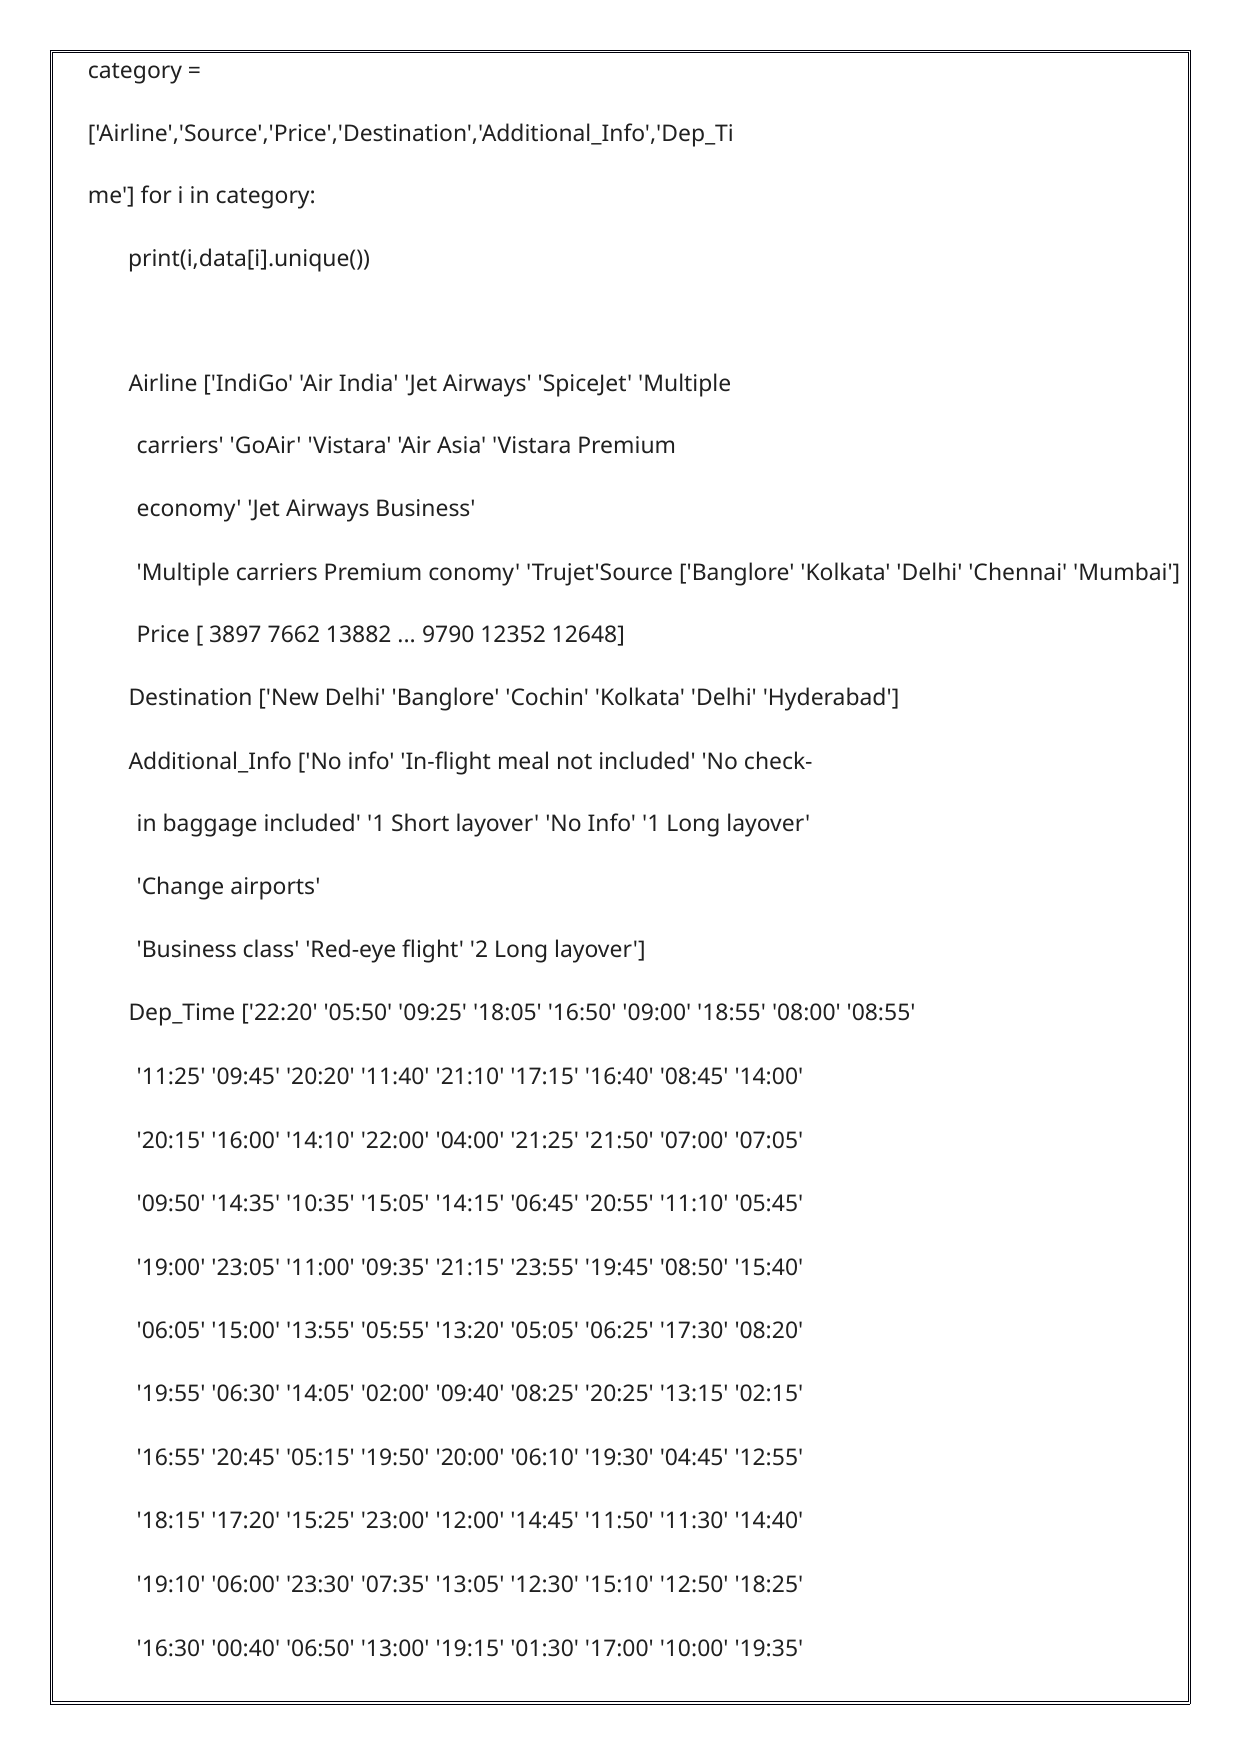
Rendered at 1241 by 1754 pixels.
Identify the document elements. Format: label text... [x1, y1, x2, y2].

text '09:50' '14:35' '10:35' '15:05' '14:15' '06:45' '20:55' '11:10' '05:45' [136, 1187, 1188, 1218]
text '20:15' '16:00' '14:10' '22:00' '04:00' '21:25' '21:50' '07:00' '07:05' [136, 1123, 1188, 1155]
text '16:30' '00:40' '06:50' '13:00' '19:15' '01:30' '17:00' '10:00' '19:35' [136, 1632, 1188, 1663]
text category = ['Airline','Source','Price','Destination','Additional_Info','Dep_Time'] for i in category: [88, 54, 737, 211]
text 'Business class' 'Red-eye flight' '2 Long layover'] [136, 933, 1188, 964]
text '11:25' '09:45' '20:20' '11:40' '21:10' '17:15' '16:40' '08:45' '14:00' [136, 1060, 1188, 1092]
text Dep_Time ['22:20' '05:50' '09:25' '18:05' '16:50' '09:00' '18:55' '08:00' '08:55' [128, 996, 1188, 1027]
text '19:55' '06:30' '14:05' '02:00' '09:40' '08:25' '20:25' '13:15' '02:15' [136, 1377, 1188, 1408]
text '16:55' '20:45' '05:15' '19:50' '20:00' '06:10' '19:30' '04:45' '12:55' [136, 1441, 1188, 1473]
text 'Multiple carriers Premium conomy' 'Trujet'Source ['Banglore' 'Kolkata' 'Delhi' 'Chennai' 'Mumbai'] Price [ 3897 7662 13882 ... 9790 12352 12648] [136, 555, 1188, 649]
text '18:15' '17:20' '15:25' '23:00' '12:00' '14:45' '11:50' '11:30' '14:40' [136, 1504, 1188, 1536]
text Destination ['New Delhi' 'Banglore' 'Cochin' 'Kolkata' 'Delhi' 'Hyderabad'] [128, 681, 1188, 713]
text print(i,data[i].unique()) [128, 242, 1188, 273]
text '19:00' '23:05' '11:00' '09:35' '21:15' '23:55' '19:45' '08:50' '15:40' [136, 1251, 1188, 1282]
text Airline ['IndiGo' 'Air India' 'Jet Airways' 'SpiceJet' 'Multiple carriers' 'GoAir' 'Vistara' 'Air Asia' 'Vistara Premium economy' 'Jet Airways Business' [128, 367, 778, 523]
text Additional_Info ['No info' 'In-flight meal not included' 'No check-in baggage included' '1 Short layover' 'No Info' '1 Long layover' 'Change airports' [128, 744, 818, 901]
text '06:05' '15:00' '13:55' '05:55' '13:20' '05:05' '06:25' '17:30' '08:20' [136, 1314, 1188, 1345]
text '19:10' '06:00' '23:30' '07:35' '13:05' '12:30' '15:10' '12:50' '18:25' [136, 1568, 1188, 1599]
